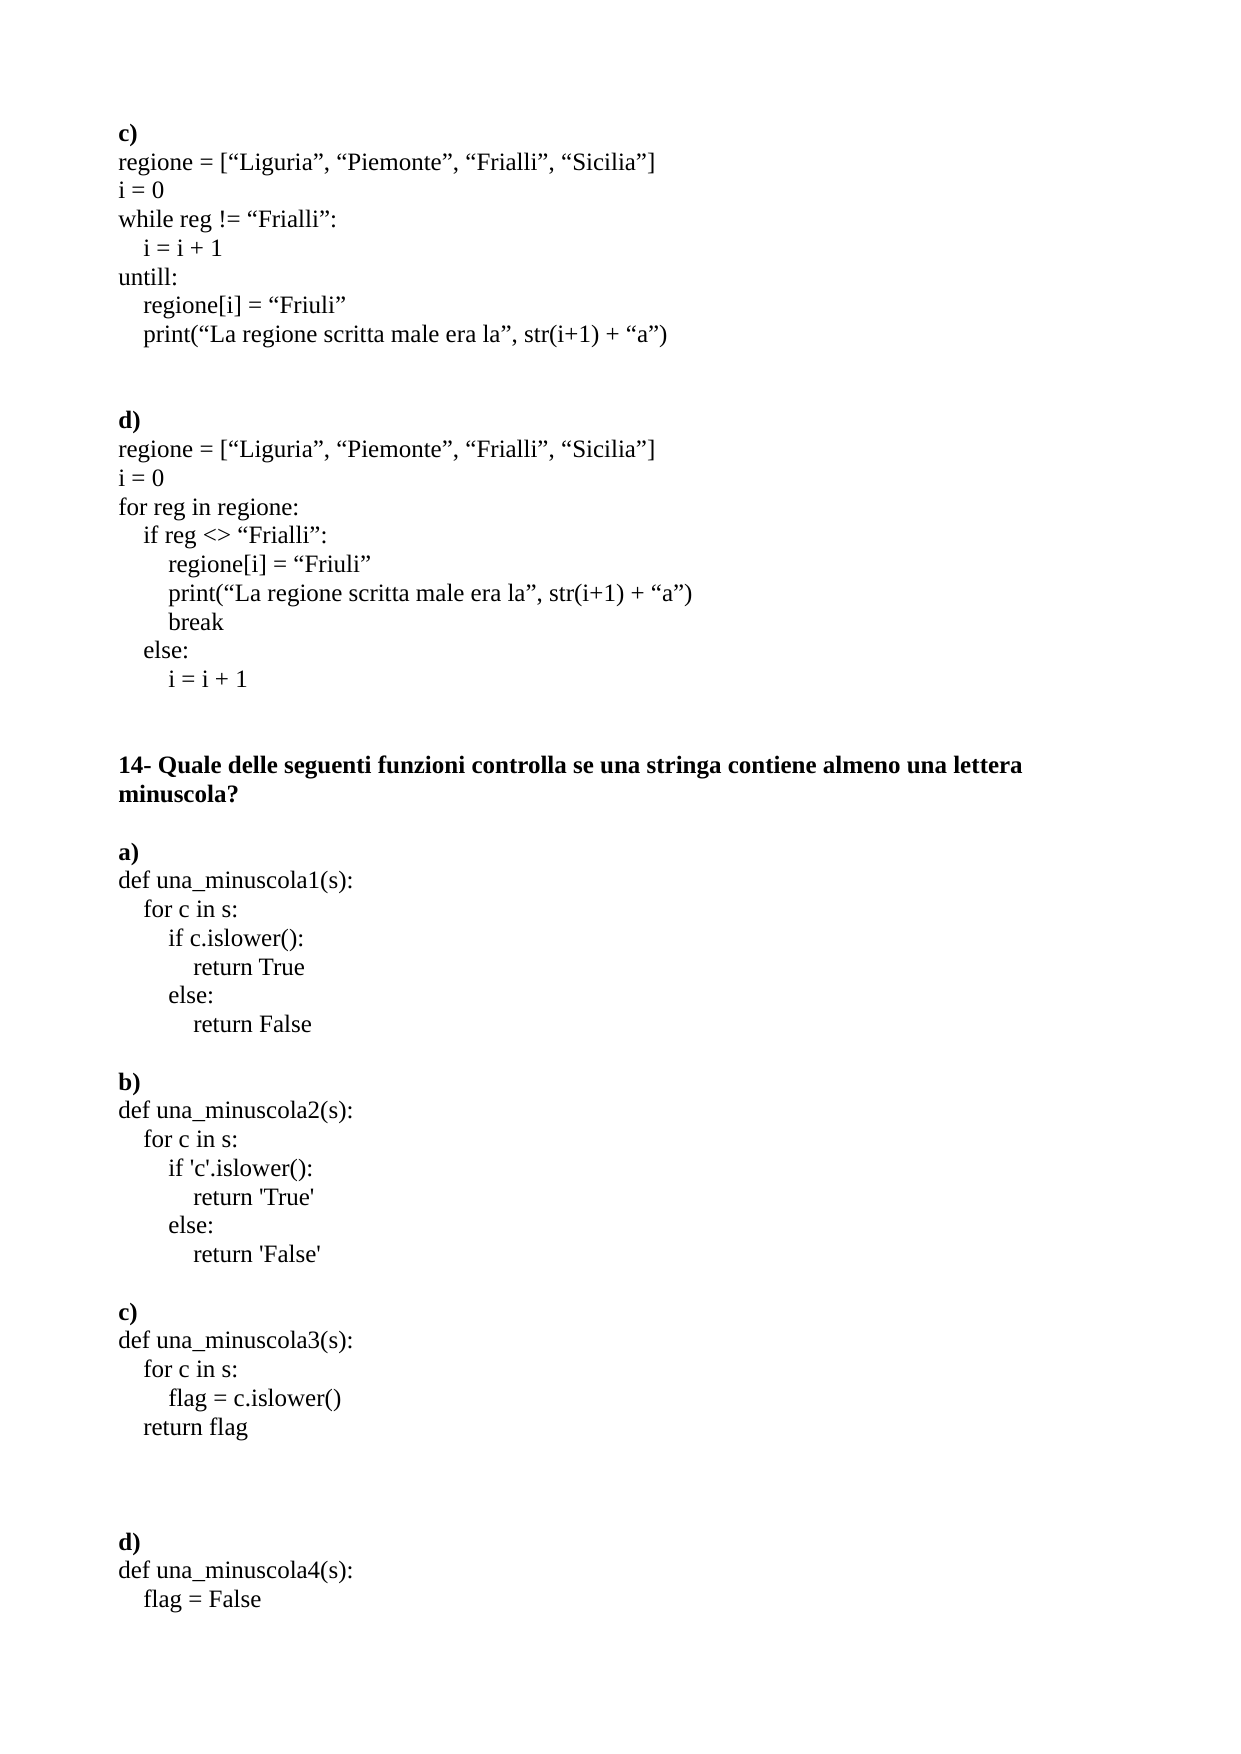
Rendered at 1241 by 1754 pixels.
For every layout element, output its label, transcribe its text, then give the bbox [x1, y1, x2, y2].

text return 'True' [118, 1182, 1122, 1211]
text flag = False [118, 1584, 1122, 1613]
text c) [118, 1297, 1122, 1326]
text regione[i] = “Friuli” [118, 291, 1122, 319]
text def una_minuscola2(s): [118, 1096, 1122, 1124]
text return False [118, 1009, 1122, 1038]
text else: [118, 1211, 1122, 1239]
text i = i + 1 [118, 233, 1122, 262]
text untill: [118, 262, 1122, 291]
text if reg <> “Frialli”: [118, 521, 1122, 549]
text return True [118, 952, 1122, 981]
text for c in s: [118, 1124, 1122, 1153]
text a) [118, 837, 1122, 866]
text return 'False' [118, 1239, 1122, 1268]
text i = i + 1 [118, 664, 1122, 693]
text regione = [“Liguria”, “Piemonte”, “Frialli”, “Sicilia”] [118, 147, 1122, 176]
text if 'c'.islower(): [118, 1153, 1122, 1182]
text while reg != “Frialli”: [118, 204, 1122, 233]
text def una_minuscola1(s): [118, 866, 1122, 894]
text d) [118, 406, 1122, 434]
text regione = [“Liguria”, “Piemonte”, “Frialli”, “Sicilia”] [118, 434, 1122, 463]
text d) [118, 1527, 1122, 1556]
text if c.islower(): [118, 923, 1122, 952]
text c) [118, 118, 1122, 147]
text b) [118, 1067, 1122, 1096]
text def una_minuscola4(s): [118, 1556, 1122, 1584]
text print(“La regione scritta male era la”, str(i+1) + “a”) [118, 578, 1122, 607]
text for reg in regione: [118, 492, 1122, 521]
text for c in s: [118, 894, 1122, 923]
text regione[i] = “Friuli” [118, 549, 1122, 578]
text else: [118, 981, 1122, 1009]
text def una_minuscola3(s): [118, 1326, 1122, 1354]
text else: [118, 636, 1122, 664]
text 14- Quale delle seguenti funzioni controlla se una stringa contiene almeno una lettera minuscola? [118, 751, 1122, 808]
text i = 0 [118, 176, 1122, 204]
text break [118, 607, 1122, 636]
text return flag [118, 1412, 1122, 1441]
text for c in s: [118, 1354, 1122, 1383]
text i = 0 [118, 463, 1122, 492]
text flag = c.islower() [118, 1383, 1122, 1412]
text print(“La regione scritta male era la”, str(i+1) + “a”) [118, 319, 1122, 348]
